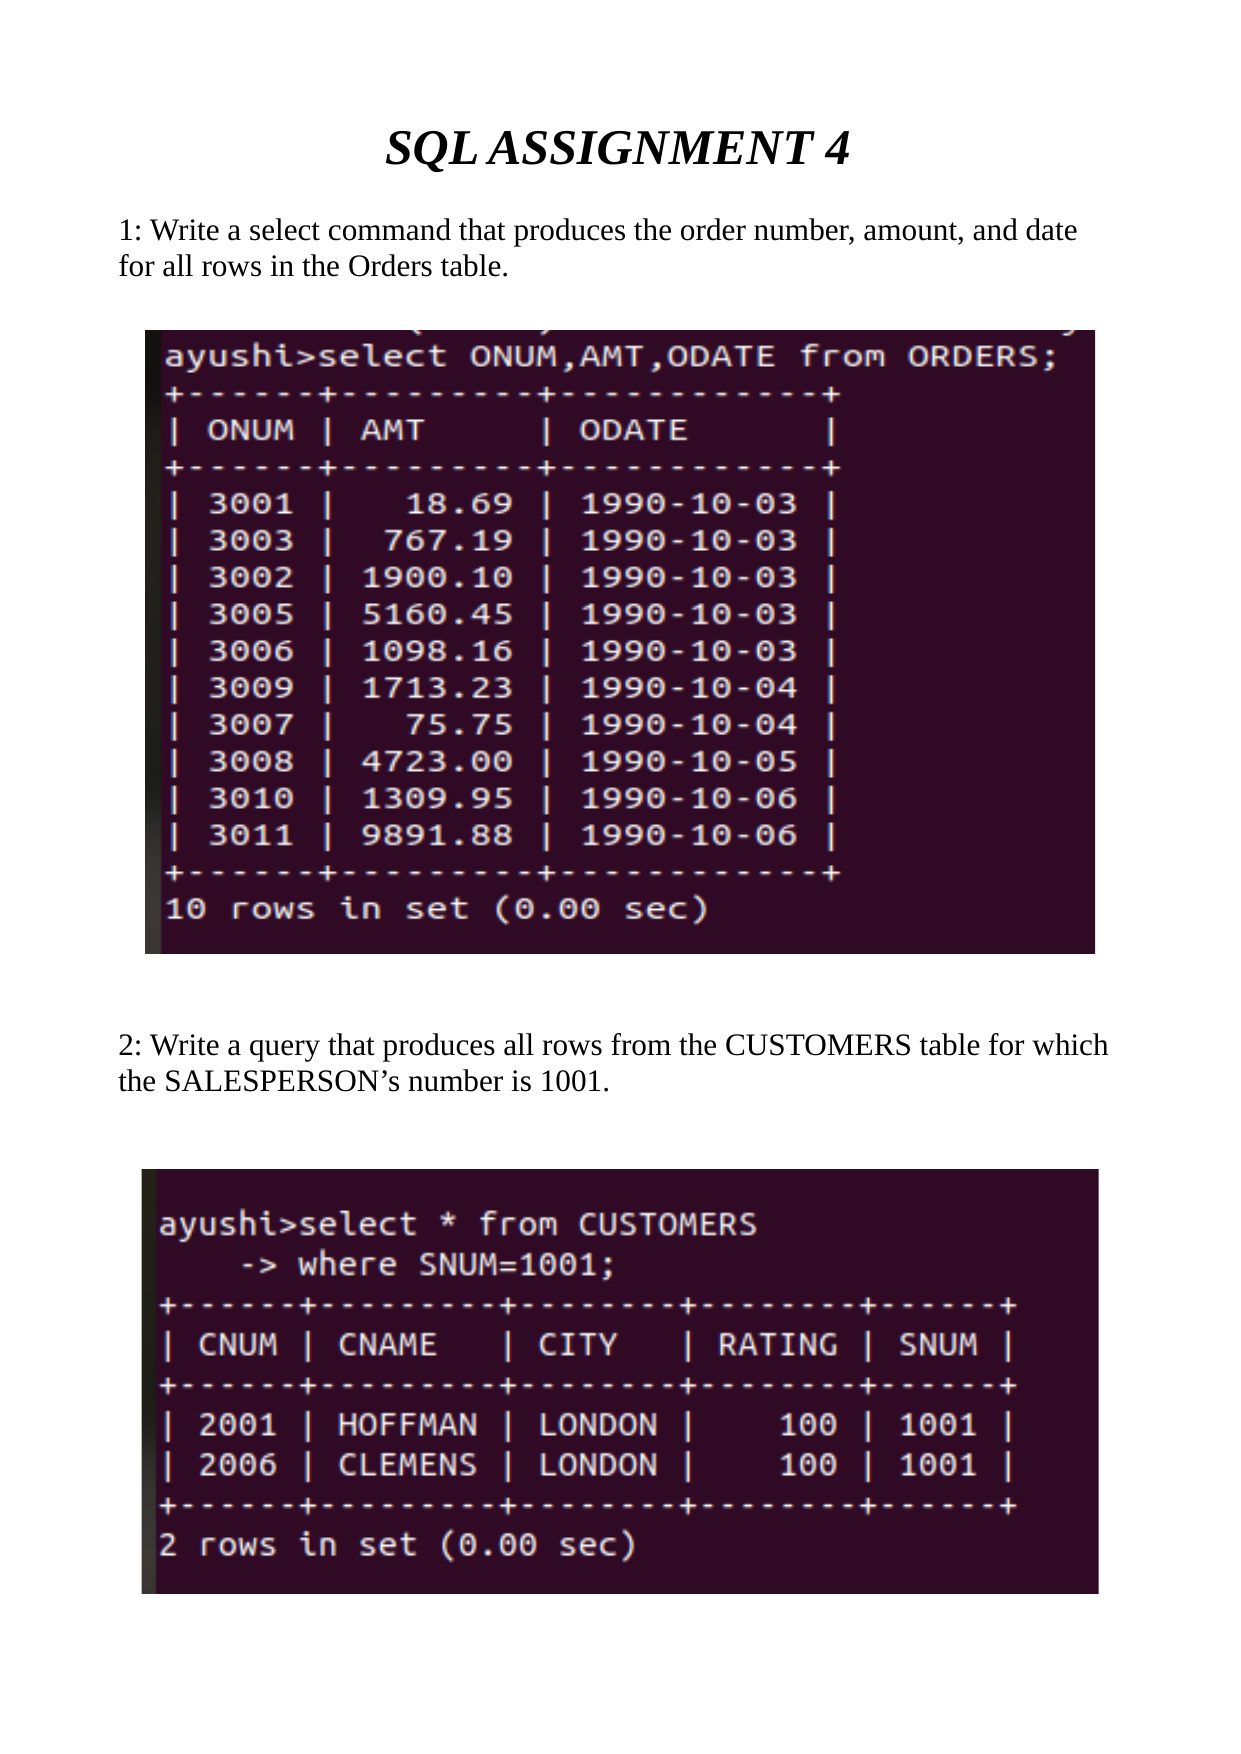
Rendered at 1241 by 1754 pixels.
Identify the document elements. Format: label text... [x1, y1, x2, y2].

text 1: Write a select command that produces the order number, amount, and date for all rows in the Orders table. [118, 212, 1122, 283]
picture [145, 330, 1096, 954]
text 2: Write a query that produces all rows from the CUSTOMERS table for which the SALESPERSON’s number is 1001. [118, 1026, 1122, 1098]
picture [141, 1169, 1099, 1594]
text SQL ASSIGNMENT 4 [118, 118, 1122, 176]
